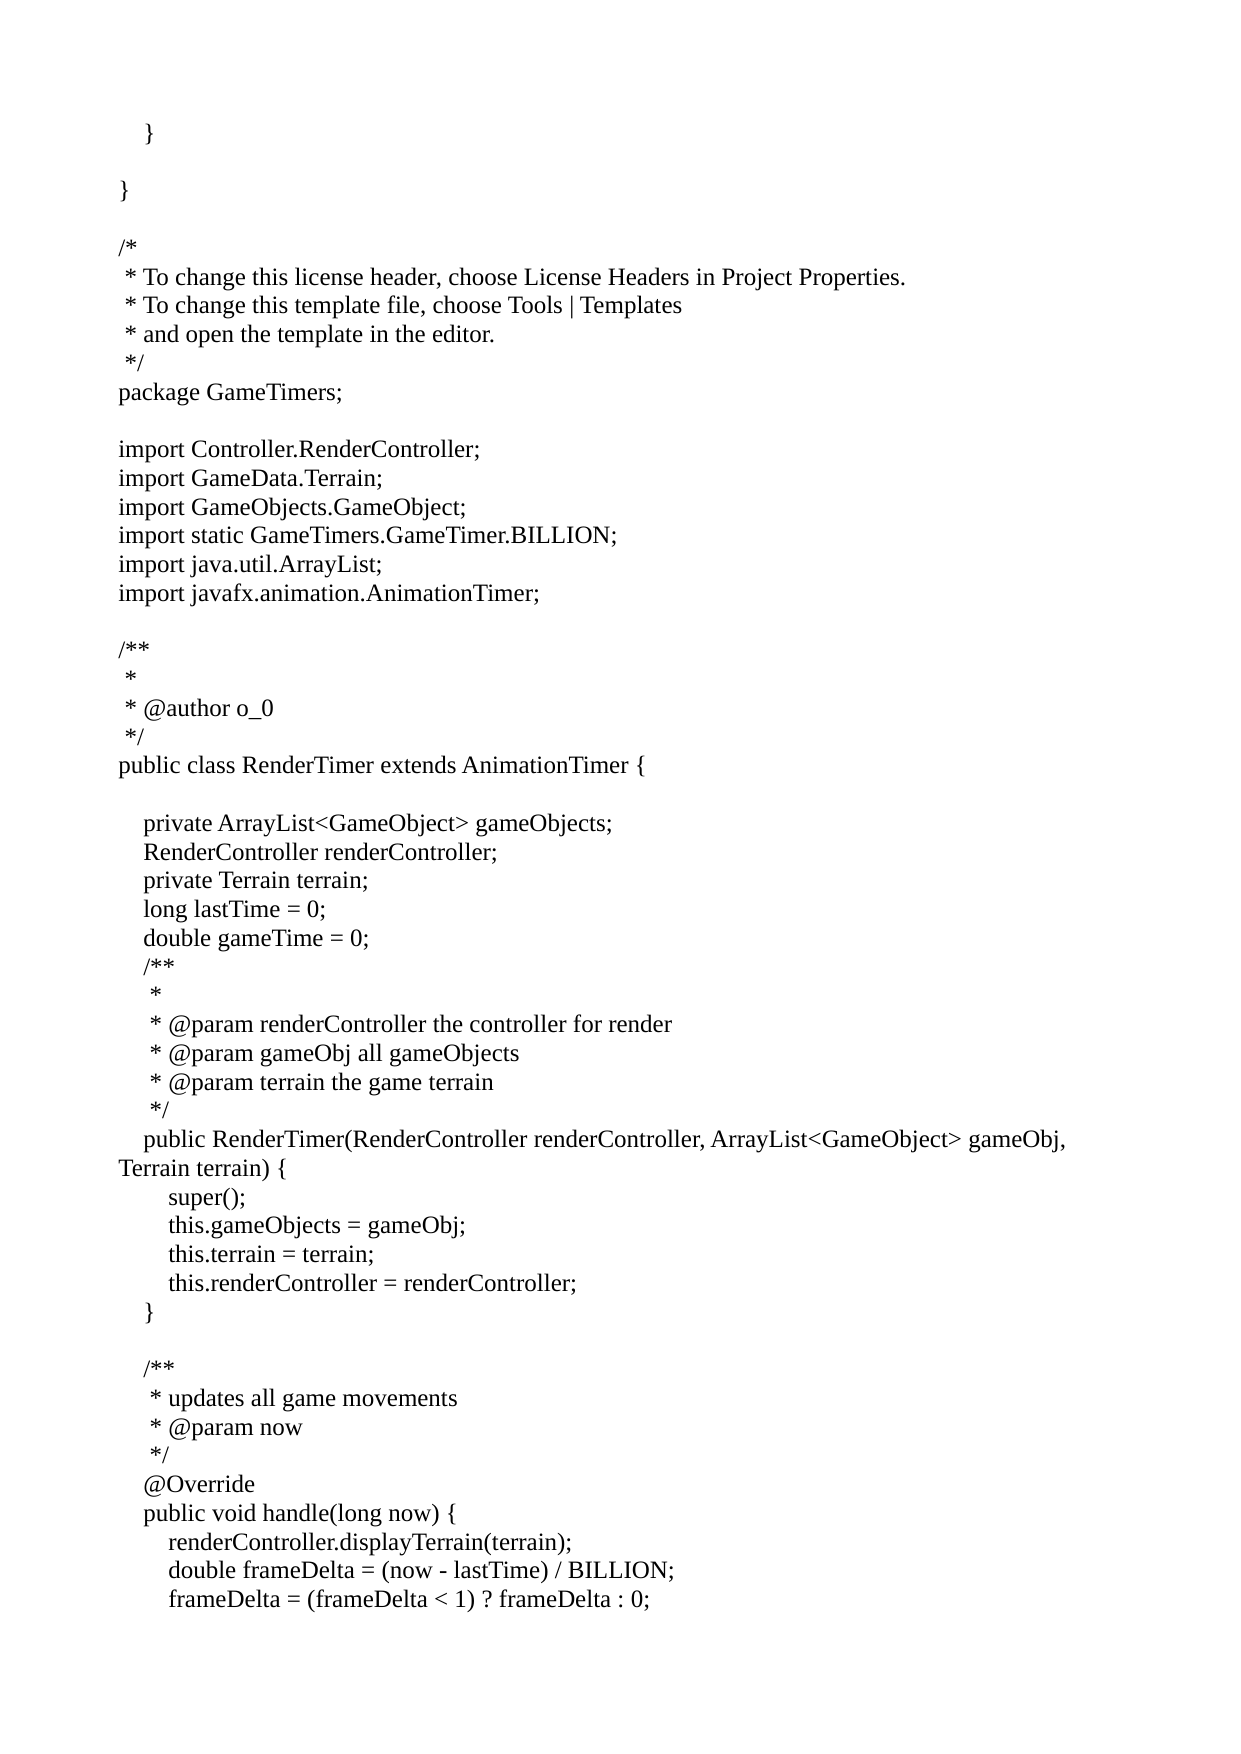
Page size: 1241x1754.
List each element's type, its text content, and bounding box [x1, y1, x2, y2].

text this.terrain = terrain; [118, 1239, 1122, 1268]
text * @param gameObj all gameObjects [118, 1038, 1122, 1067]
text * To change this template file, choose Tools | Templates [118, 291, 1122, 319]
text * [118, 664, 1122, 693]
text public RenderTimer(RenderController renderController, ArrayList<GameObject> gameObj, Terrain terrain) { [118, 1124, 1122, 1182]
text double gameTime = 0; [118, 923, 1122, 952]
text * and open the template in the editor. [118, 319, 1122, 348]
text * @param terrain the game terrain [118, 1067, 1122, 1096]
text /* [118, 233, 1122, 262]
text private ArrayList<GameObject> gameObjects; [118, 808, 1122, 837]
text super(); [118, 1182, 1122, 1211]
text import static GameTimers.GameTimer.BILLION; [118, 521, 1122, 549]
text * [118, 981, 1122, 1009]
text @Override [118, 1469, 1122, 1498]
text private Terrain terrain; [118, 866, 1122, 894]
text * @param now [118, 1412, 1122, 1441]
text renderController.displayTerrain(terrain); [118, 1527, 1122, 1556]
text * To change this license header, choose License Headers in Project Properties. [118, 262, 1122, 291]
text /** [118, 952, 1122, 981]
text } [118, 176, 1122, 204]
text import java.util.ArrayList; [118, 549, 1122, 578]
text public void handle(long now) { [118, 1498, 1122, 1527]
text */ [118, 722, 1122, 751]
text frameDelta = (frameDelta < 1) ? frameDelta : 0; [118, 1584, 1122, 1613]
text } [118, 1297, 1122, 1326]
text import javafx.animation.AnimationTimer; [118, 578, 1122, 607]
text */ [118, 1441, 1122, 1469]
text /** [118, 1354, 1122, 1383]
text public class RenderTimer extends AnimationTimer { [118, 751, 1122, 779]
text RenderController renderController; [118, 837, 1122, 866]
text import GameObjects.GameObject; [118, 492, 1122, 521]
text */ [118, 1096, 1122, 1124]
text /** [118, 636, 1122, 664]
text * updates all game movements [118, 1383, 1122, 1412]
text * @param renderController the controller for render [118, 1009, 1122, 1038]
text this.renderController = renderController; [118, 1268, 1122, 1297]
text * @author o_0 [118, 693, 1122, 722]
text } [118, 118, 1122, 147]
text package GameTimers; [118, 377, 1122, 406]
text this.gameObjects = gameObj; [118, 1211, 1122, 1239]
text long lastTime = 0; [118, 894, 1122, 923]
text import Controller.RenderController; [118, 434, 1122, 463]
text */ [118, 348, 1122, 377]
text import GameData.Terrain; [118, 463, 1122, 492]
text double frameDelta = (now - lastTime) / BILLION; [118, 1556, 1122, 1584]
